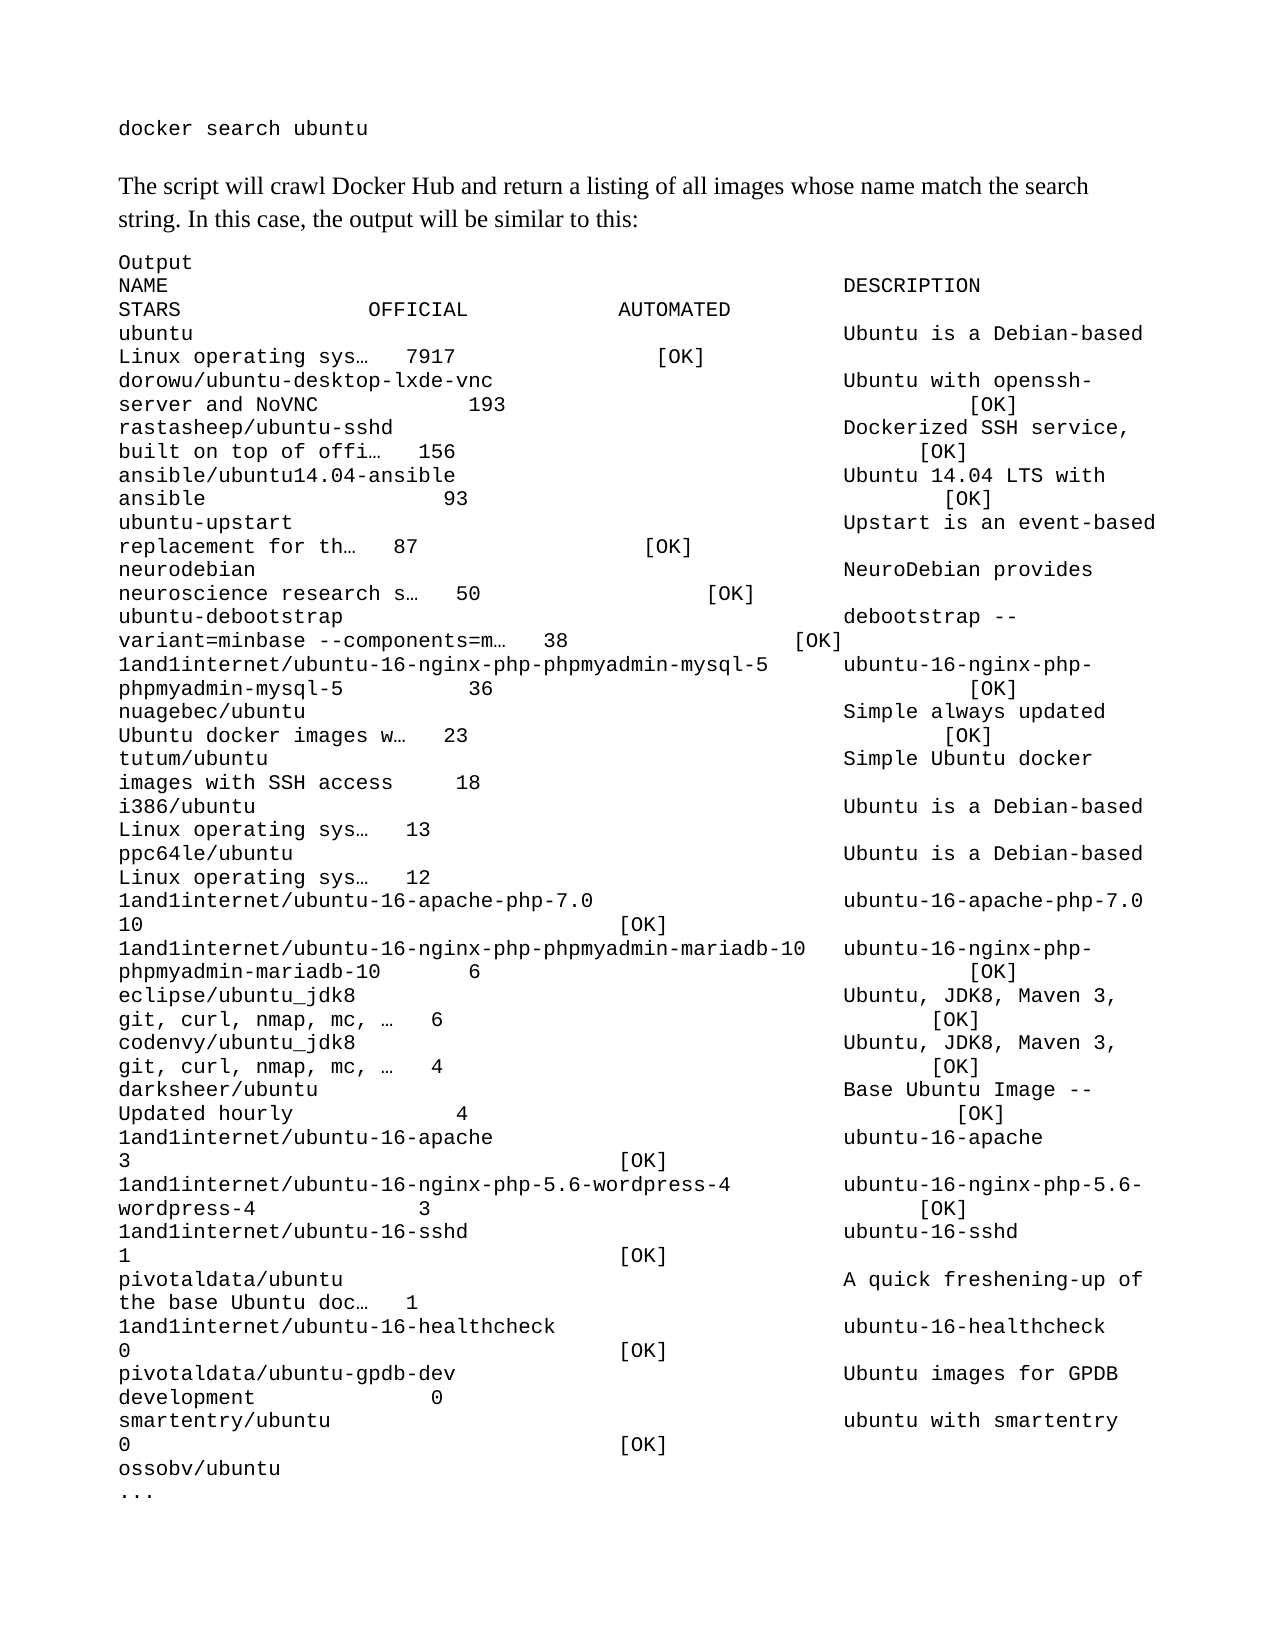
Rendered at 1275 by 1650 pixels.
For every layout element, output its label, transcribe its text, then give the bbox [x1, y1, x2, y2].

text docker search ubuntu [118, 118, 1157, 142]
text ubuntu Ubuntu is a Debian-based Linux operating sys… 7917 [OK] [118, 323, 1157, 370]
text darksheer/ubuntu Base Ubuntu Image -- Updated hourly 4 [OK] [118, 1079, 1157, 1127]
text NAME DESCRIPTION STARS OFFICIAL AUTOMATED [118, 276, 1157, 323]
text ossobv/ubuntu [118, 1458, 1157, 1481]
text ubuntu-debootstrap debootstrap --variant=minbase --components=m… 38 [OK] [118, 607, 1157, 654]
text i386/ubuntu Ubuntu is a Debian-based Linux operating sys… 13 [118, 796, 1157, 843]
text 1and1internet/ubuntu-16-apache-php-7.0 ubuntu-16-apache-php-7.0 10 [OK] [118, 890, 1157, 938]
text The script will crawl Docker Hub and return a listing of all images whose name match the search string. In this case, the output will be similar to this: [118, 171, 1157, 233]
text ubuntu-upstart Upstart is an event-based replacement for th… 87 [OK] [118, 512, 1157, 559]
text ... [118, 1481, 1157, 1505]
text 1and1internet/ubuntu-16-apache ubuntu-16-apache 3 [OK] [118, 1127, 1157, 1174]
text 1and1internet/ubuntu-16-nginx-php-5.6-wordpress-4 ubuntu-16-nginx-php-5.6-wordpress-4 3 [OK] [118, 1174, 1157, 1221]
text Output [118, 252, 1157, 276]
text tutum/ubuntu Simple Ubuntu docker images with SSH access 18 [118, 748, 1157, 796]
text rastasheep/ubuntu-sshd Dockerized SSH service, built on top of offi… 156 [OK] [118, 417, 1157, 465]
text ppc64le/ubuntu Ubuntu is a Debian-based Linux operating sys… 12 [118, 843, 1157, 890]
text dorowu/ubuntu-desktop-lxde-vnc Ubuntu with openssh-server and NoVNC 193 [OK] [118, 370, 1157, 417]
text codenvy/ubuntu_jdk8 Ubuntu, JDK8, Maven 3, git, curl, nmap, mc, … 4 [OK] [118, 1032, 1157, 1079]
text eclipse/ubuntu_jdk8 Ubuntu, JDK8, Maven 3, git, curl, nmap, mc, … 6 [OK] [118, 985, 1157, 1032]
text 1and1internet/ubuntu-16-healthcheck ubuntu-16-healthcheck 0 [OK] [118, 1316, 1157, 1363]
text neurodebian NeuroDebian provides neuroscience research s… 50 [OK] [118, 559, 1157, 607]
text 1and1internet/ubuntu-16-sshd ubuntu-16-sshd 1 [OK] [118, 1221, 1157, 1269]
text 1and1internet/ubuntu-16-nginx-php-phpmyadmin-mysql-5 ubuntu-16-nginx-php-phpmyadmin-mysql-5 36 [OK] [118, 654, 1157, 701]
text pivotaldata/ubuntu A quick freshening-up of the base Ubuntu doc… 1 [118, 1269, 1157, 1316]
text pivotaldata/ubuntu-gpdb-dev Ubuntu images for GPDB development 0 [118, 1363, 1157, 1411]
text nuagebec/ubuntu Simple always updated Ubuntu docker images w… 23 [OK] [118, 701, 1157, 748]
text ansible/ubuntu14.04-ansible Ubuntu 14.04 LTS with ansible 93 [OK] [118, 465, 1157, 512]
text 1and1internet/ubuntu-16-nginx-php-phpmyadmin-mariadb-10 ubuntu-16-nginx-php-phpmyadmin-mariadb-10 6 [OK] [118, 938, 1157, 985]
text smartentry/ubuntu ubuntu with smartentry 0 [OK] [118, 1411, 1157, 1458]
